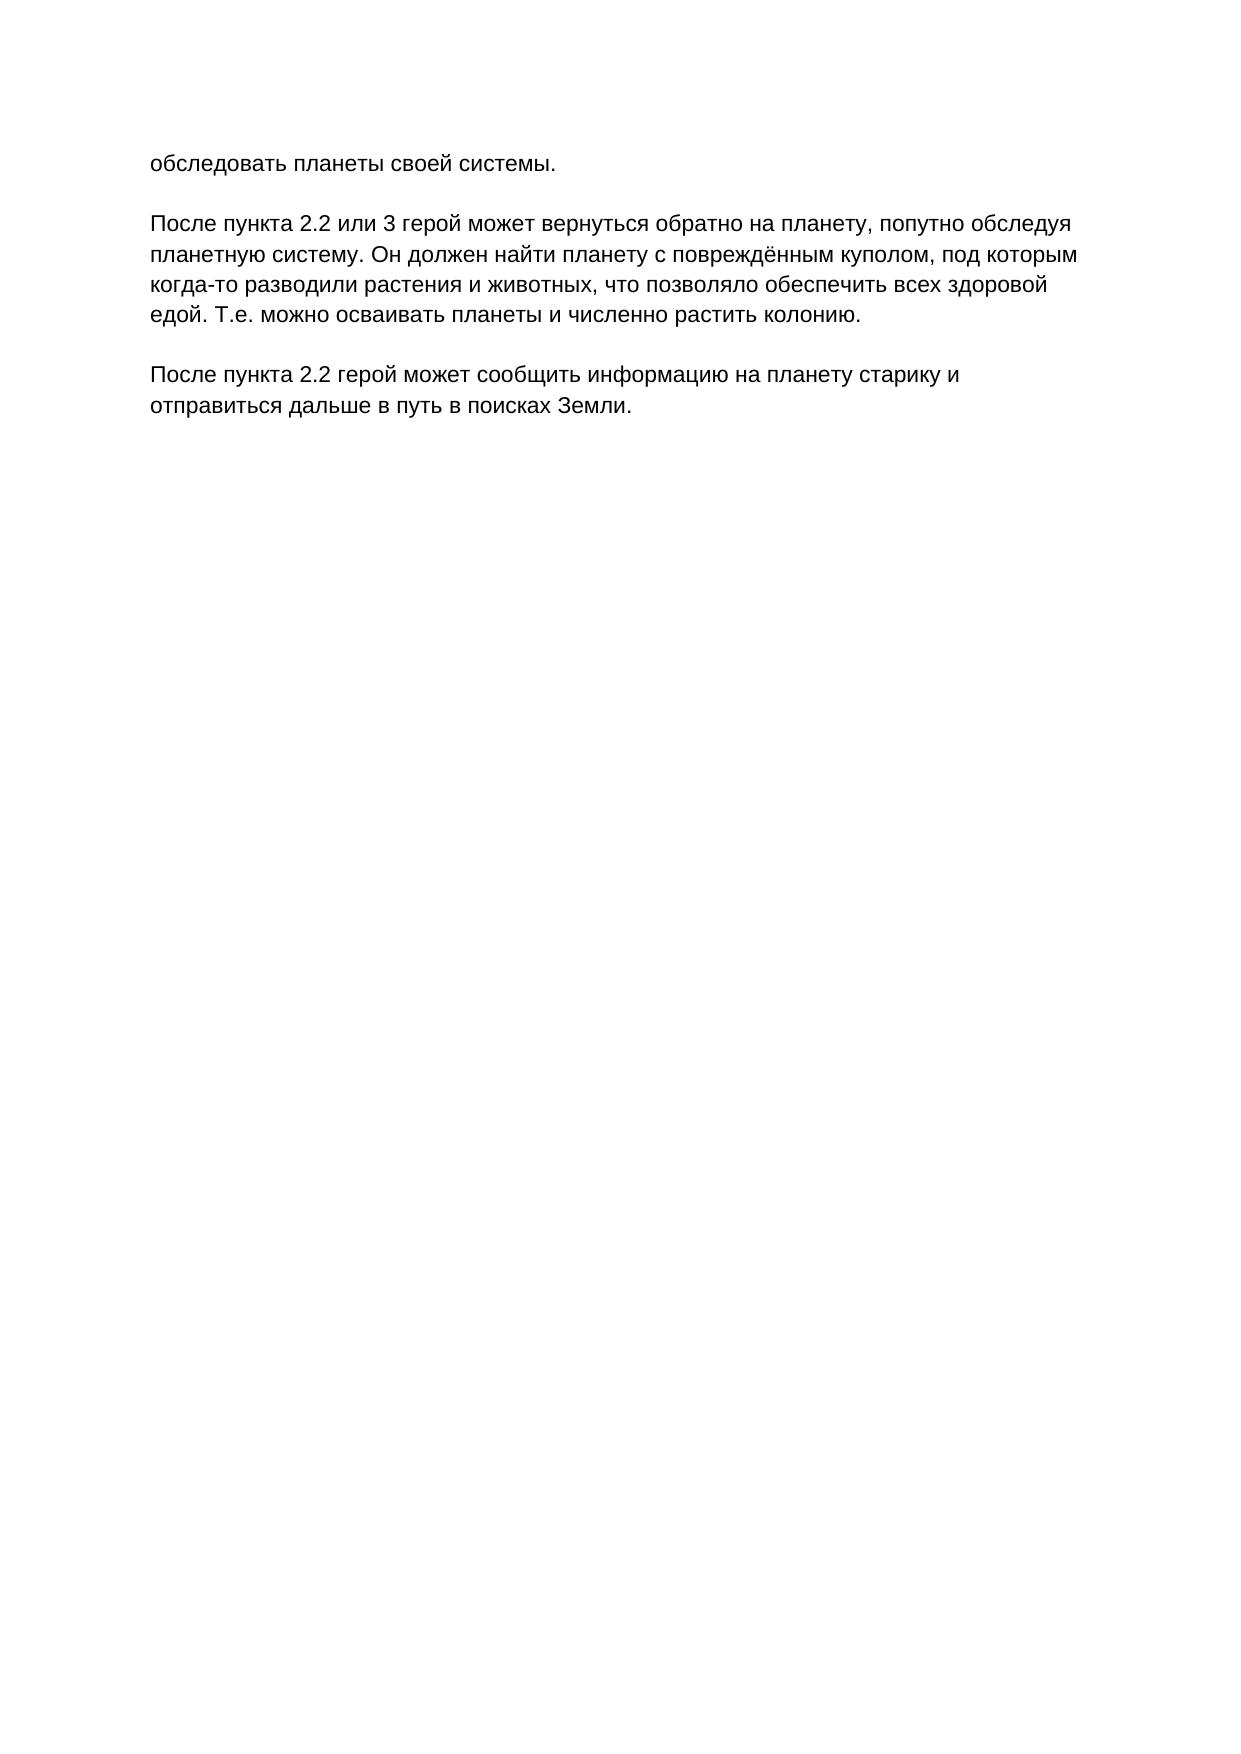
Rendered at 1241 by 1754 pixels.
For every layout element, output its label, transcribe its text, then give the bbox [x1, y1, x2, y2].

text После пункта 2.2 герой может сообщить информацию на планету старику и отправиться дальше в путь в поисках Земли. [150, 361, 1090, 418]
text После пункта 2.2 или 3 герой может вернуться обратно на планету, попутно обследуя планетную систему. Он должен найти планету с повреждённым куполом, под которым когда-то разводили растения и животных, что позволяло обеспечить всех здоровой едой. Т.е. можно осваивать планеты и численно растить колонию. [150, 210, 1090, 327]
text обследовать планеты своей системы. [150, 150, 1090, 176]
